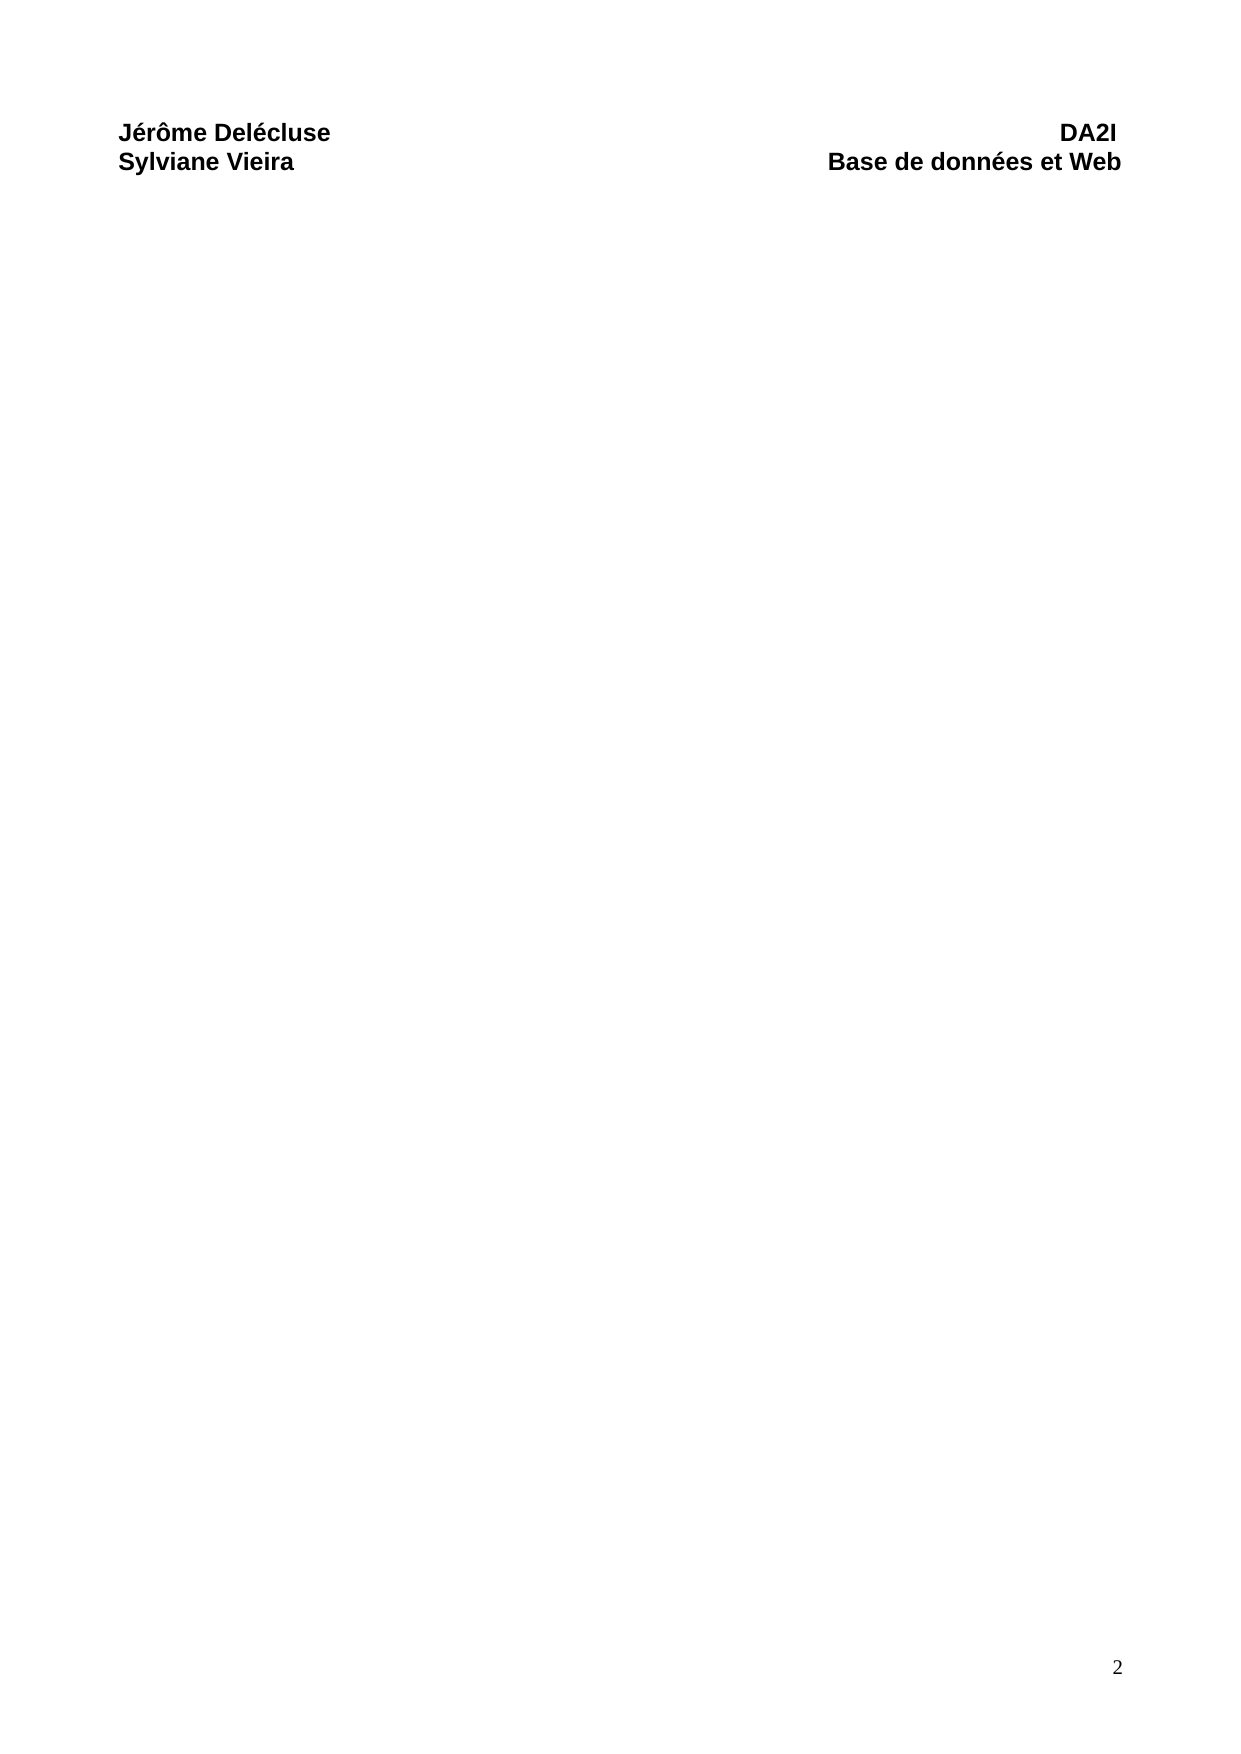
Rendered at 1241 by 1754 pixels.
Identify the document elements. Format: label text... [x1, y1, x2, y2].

text Jérôme Delécluse DA2I [118, 118, 1123, 147]
text Sylviane Vieira Base de données et Web [118, 147, 1123, 176]
